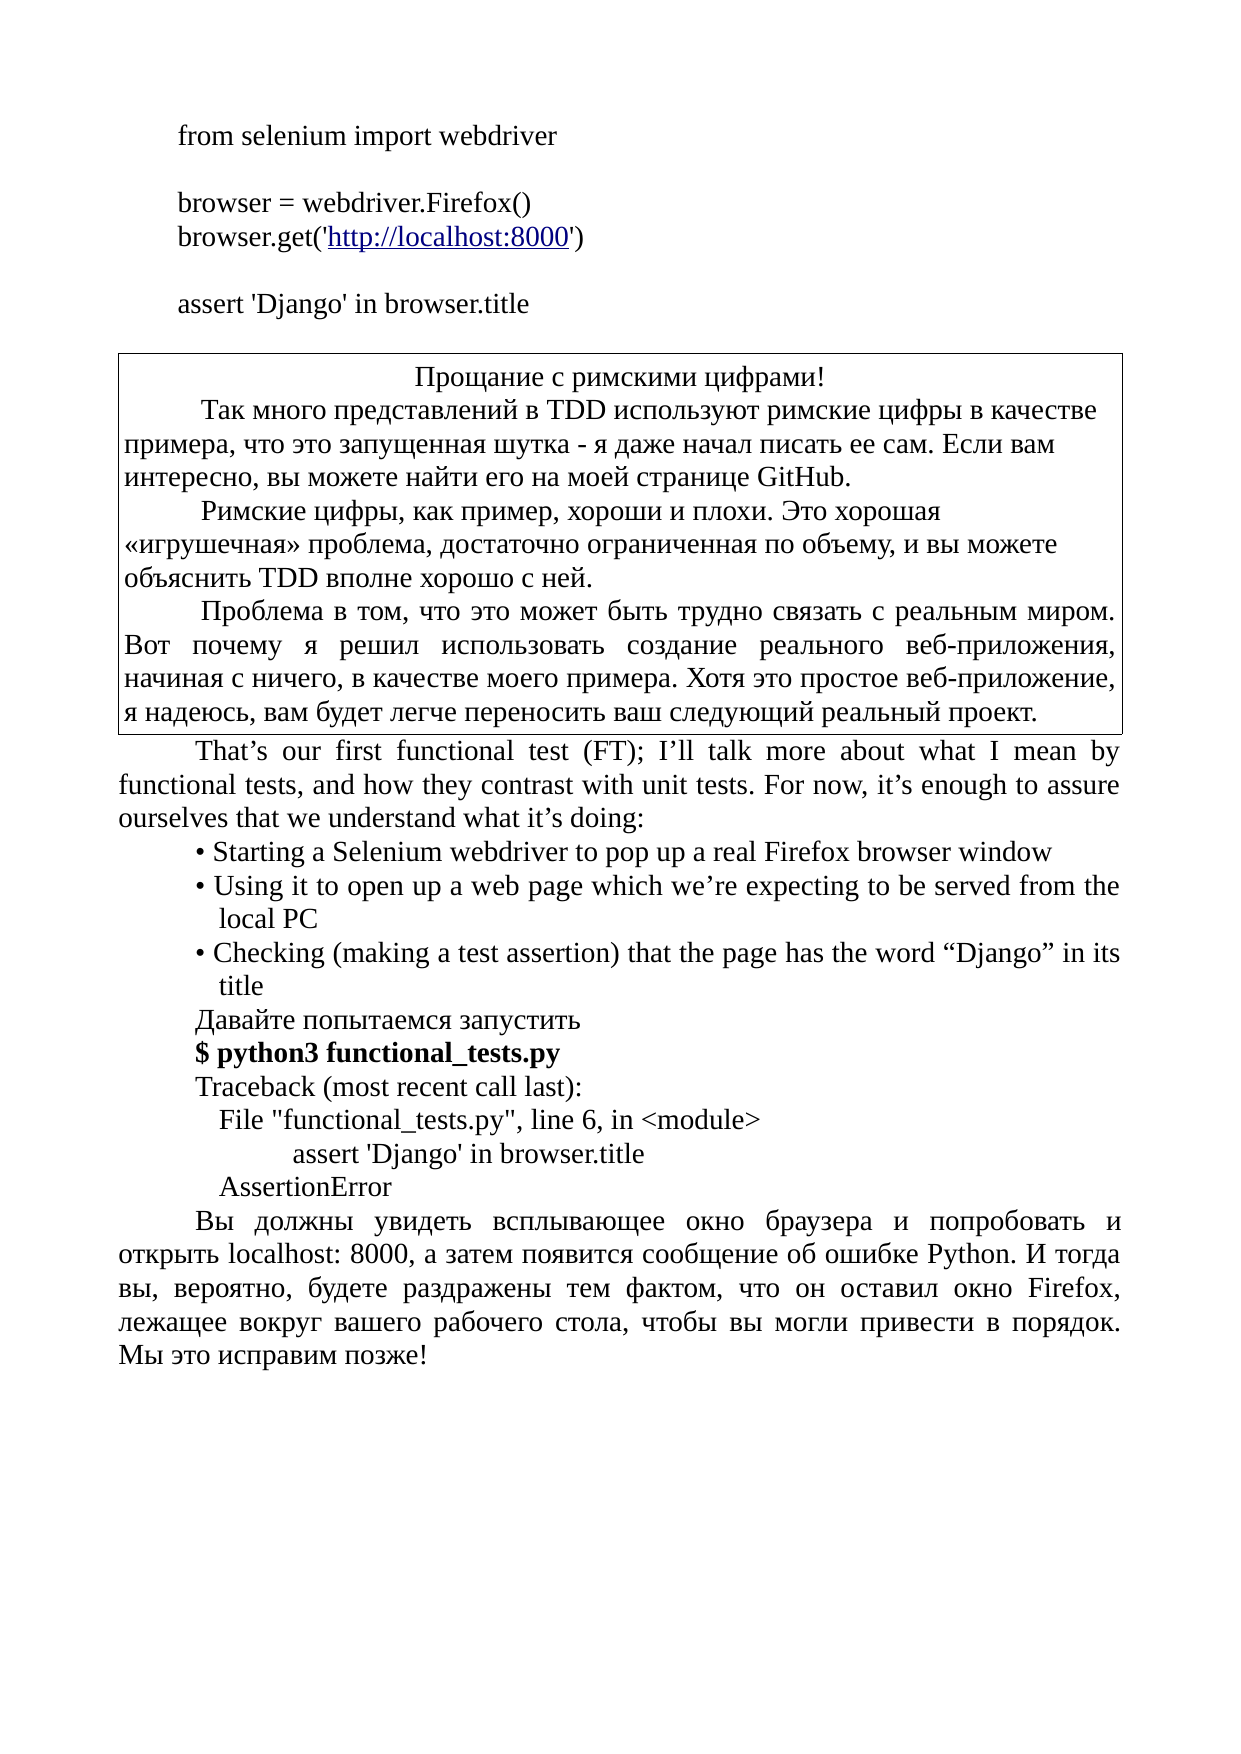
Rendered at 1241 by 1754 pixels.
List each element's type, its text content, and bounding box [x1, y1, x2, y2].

text $ python3 functional_tests.py [195, 1035, 1122, 1069]
text Вы должны увидеть всплывающее окно браузера и попробовать и открыть localhost: 8000, а затем появится сообщение об ошибке Python. И тогда вы, вероятно, будете раздражены тем фактом, что он оставил окно Firefox, лежащее вокруг вашего рабочего стола, чтобы вы могли привести в порядок. Мы это исправим позже! [118, 1203, 1122, 1371]
text browser = webdriver.Firefox() [118, 185, 1122, 219]
text That’s our first functional test (FT); I’ll talk more about what I mean by functional tests, and how they contrast with unit tests. For now, it’s enough to assure ourselves that we understand what it’s doing: [118, 735, 1122, 834]
text from selenium import webdriver [118, 118, 1122, 152]
table_header Прощание с римскими цифрами! Так много представлений в TDD используют римские цифры в качестве примера, что это запущенная шутка - я даже начал писать ее сам. Если вам интересно, вы можете найти его на моей странице GitHub. Римские цифры, как пример, хороши и плохи. Это хорошая «игрушечная» проблема, достаточно ограниченная по объему, и вы можете объяснить TDD вполне хорошо с ней. Проблема в том, что это может быть трудно связать с реальным миром. Вот почему я решил использовать создание реального веб-приложения, начиная с ничего, в качестве моего примера. Хотя это простое веб-приложение, я надеюсь, вам будет легче переносить ваш следующий реальный проект. [119, 354, 1122, 733]
text browser.get('http://localhost:8000') [118, 219, 1122, 252]
text Traceback (most recent call last): [195, 1069, 1122, 1102]
text AssertionError [195, 1169, 1122, 1203]
text • Checking (making a test assertion) that the page has the word “Django” in its title [195, 935, 1122, 1002]
text File "functional_tests.py", line 6, in <module> [195, 1102, 1122, 1136]
text Давайте попытаемся запустить [195, 1002, 1122, 1035]
text • Using it to open up a web page which we’re expecting to be served from the local PC [195, 868, 1122, 935]
text assert 'Django' in browser.title [195, 1136, 1122, 1169]
text assert 'Django' in browser.title [118, 286, 1122, 319]
text • Starting a Selenium webdriver to pop up a real Firefox browser window [118, 834, 1122, 868]
